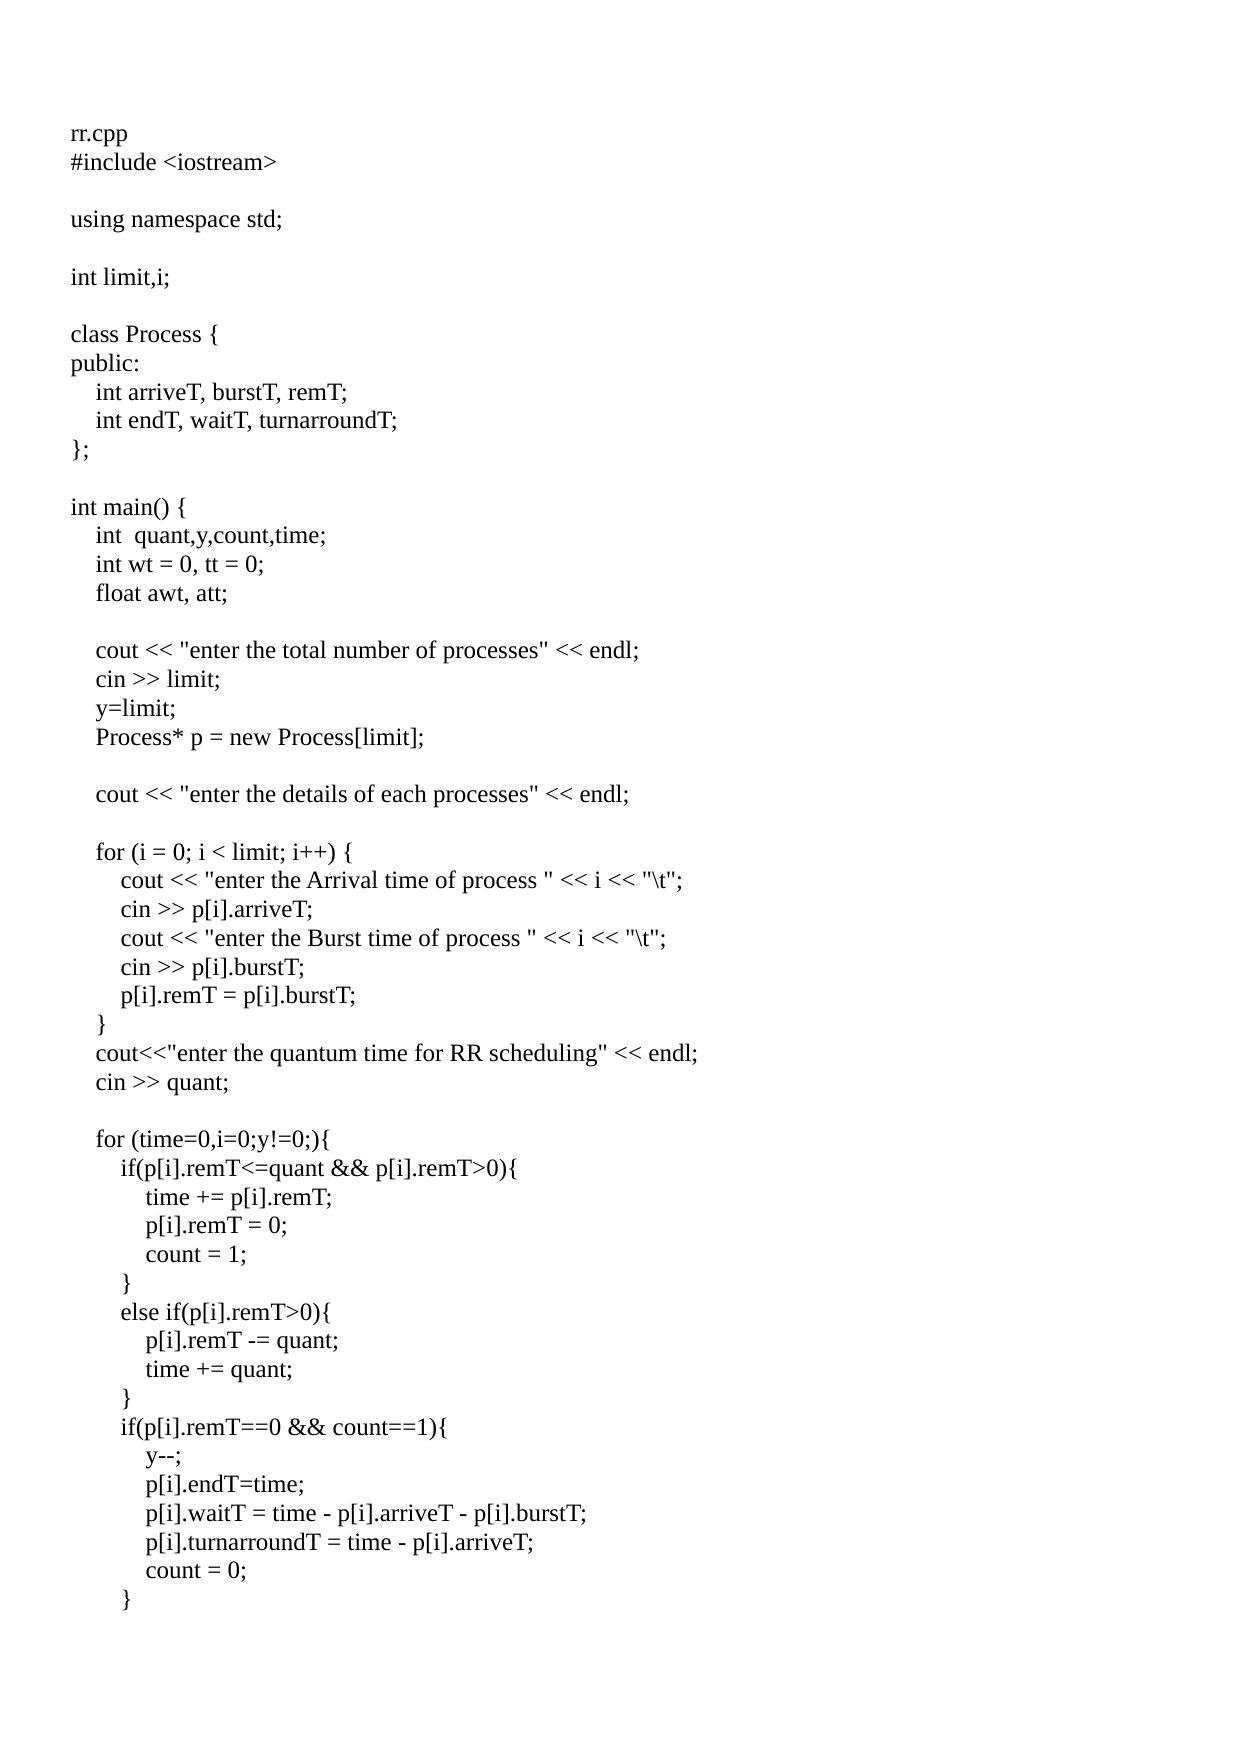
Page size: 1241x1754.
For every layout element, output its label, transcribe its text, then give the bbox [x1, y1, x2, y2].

text } [70, 1383, 1123, 1412]
text } [70, 1009, 1123, 1038]
text for (time=0,i=0;y!=0;){ [70, 1124, 1123, 1153]
text Process* p = new Process[limit]; [70, 722, 1123, 751]
text else if(p[i].remT>0){ [70, 1297, 1123, 1326]
text p[i].remT = p[i].burstT; [70, 981, 1123, 1009]
text if(p[i].remT<=quant && p[i].remT>0){ [70, 1153, 1123, 1182]
text cin >> quant; [70, 1067, 1123, 1096]
text cout<<"enter the quantum time for RR scheduling" << endl; [70, 1038, 1123, 1067]
text p[i].endT=time; [70, 1469, 1123, 1498]
text p[i].remT = 0; [70, 1211, 1123, 1239]
text class Process { [70, 319, 1123, 348]
text cin >> limit; [70, 664, 1123, 693]
text int quant,y,count,time; [70, 521, 1123, 549]
text int arriveT, burstT, remT; [70, 377, 1123, 406]
text p[i].remT -= quant; [70, 1326, 1123, 1354]
text } [70, 1268, 1123, 1297]
text if(p[i].remT==0 && count==1){ [70, 1412, 1123, 1441]
text } [70, 1584, 1123, 1613]
text cin >> p[i].arriveT; [70, 894, 1123, 923]
text time += p[i].remT; [70, 1182, 1123, 1211]
text }; [70, 434, 1123, 463]
text cout << "enter the Arrival time of process " << i << "\t"; [70, 866, 1123, 894]
text cout << "enter the details of each processes" << endl; [70, 779, 1123, 808]
text int wt = 0, tt = 0; [70, 549, 1123, 578]
text p[i].waitT = time - p[i].arriveT - p[i].burstT; [70, 1498, 1123, 1527]
text using namespace std; [70, 204, 1123, 233]
text cin >> p[i].burstT; [70, 952, 1123, 981]
text int main() { [70, 492, 1123, 521]
text count = 1; [70, 1239, 1123, 1268]
text y--; [70, 1441, 1123, 1469]
text time += quant; [70, 1354, 1123, 1383]
text int limit,i; [70, 262, 1123, 291]
text for (i = 0; i < limit; i++) { [70, 837, 1123, 866]
text count = 0; [70, 1556, 1123, 1584]
text float awt, att; [70, 578, 1123, 607]
text cout << "enter the total number of processes" << endl; [70, 636, 1123, 664]
text #include <iostream> [70, 147, 1123, 176]
text p[i].turnarroundT = time - p[i].arriveT; [70, 1527, 1123, 1556]
text rr.cpp [70, 118, 1123, 147]
text cout << "enter the Burst time of process " << i << "\t"; [70, 923, 1123, 952]
text y=limit; [70, 693, 1123, 722]
text int endT, waitT, turnarroundT; [70, 406, 1123, 434]
text public: [70, 348, 1123, 377]
